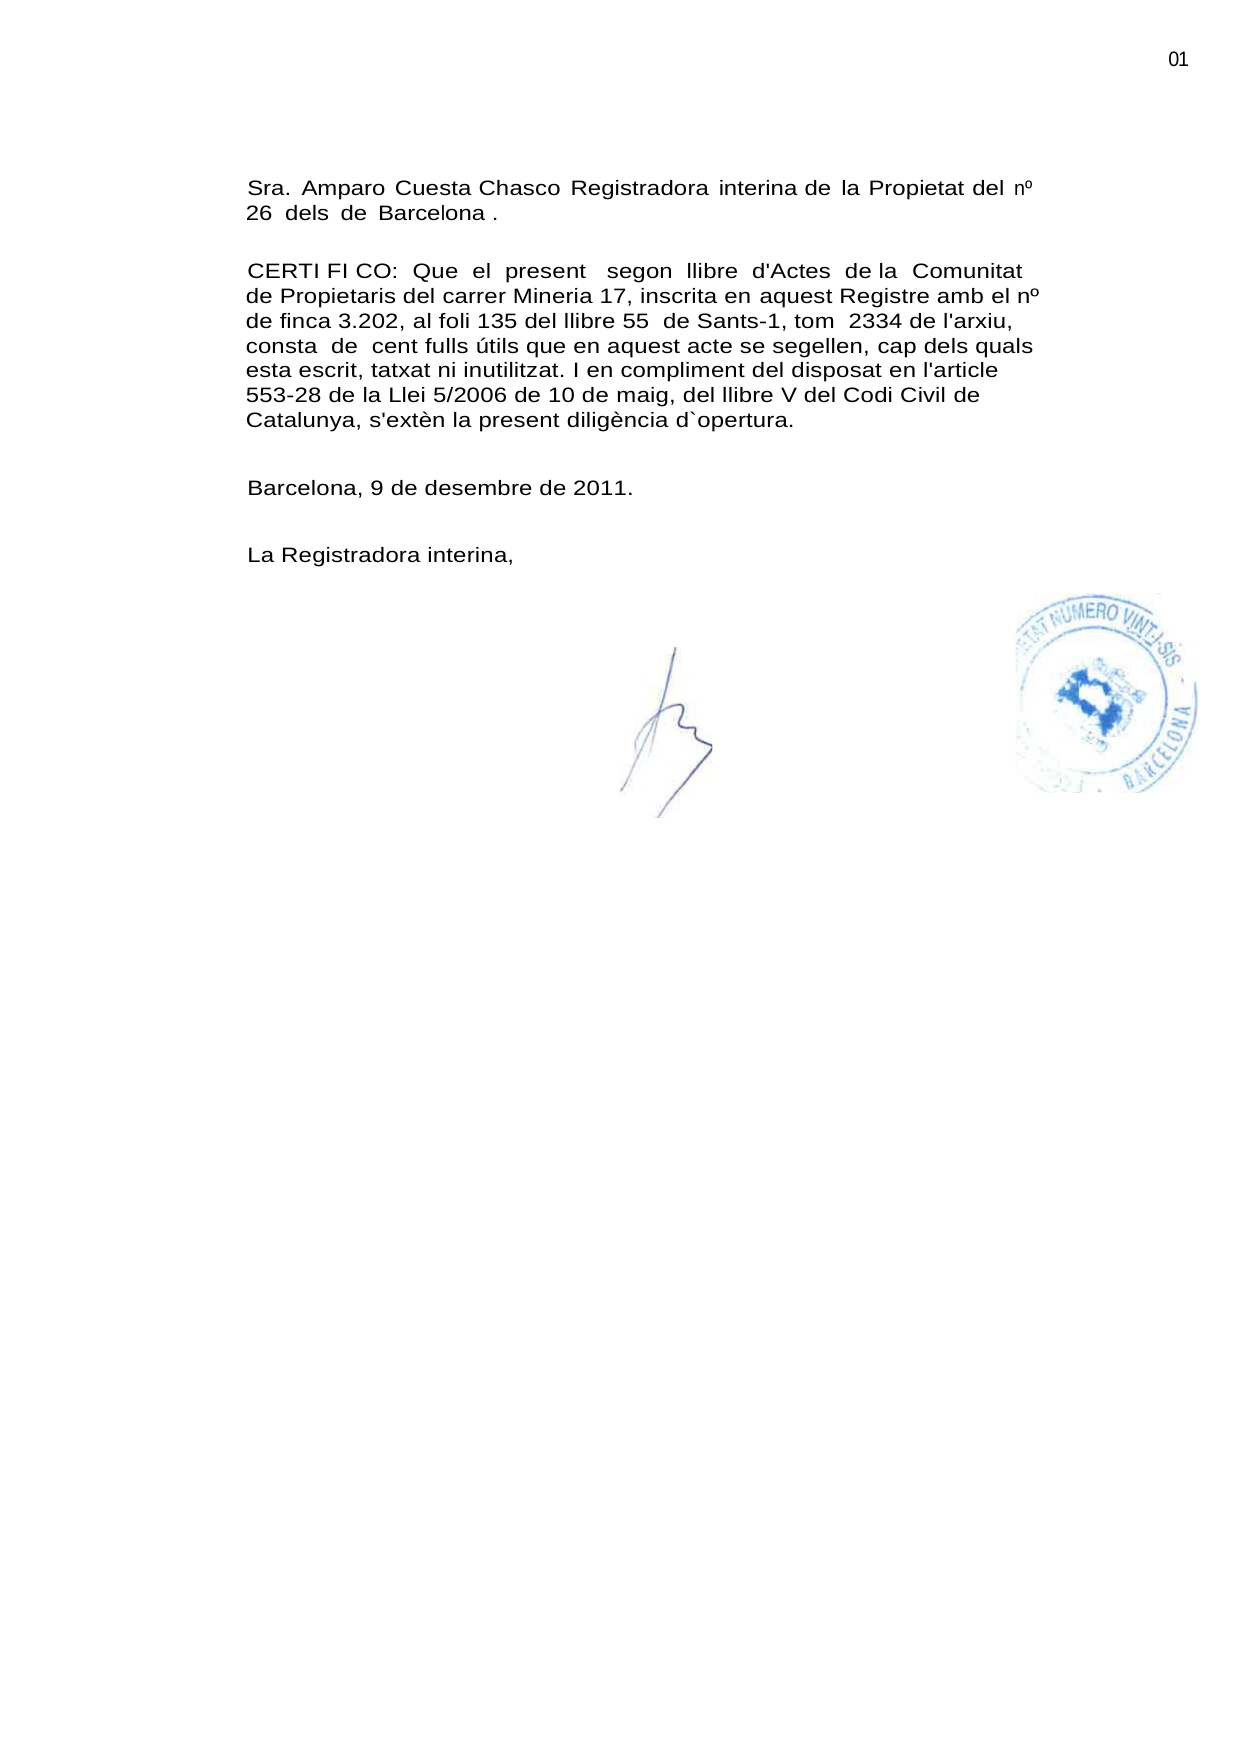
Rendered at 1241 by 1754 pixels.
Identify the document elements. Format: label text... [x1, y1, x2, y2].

text CERTI FI CO: Que el present segon llibre d'Actes de la Comunitat de Propietaris del carrer Mineria 17, inscrita en aquest Registre amb el nº de finca 3.202, al foli 135 del llibre 55 de Sants-1, tom 2334 de l'arxiu, consta de cent fulls útils que en aquest acte se segellen, cap dels quals esta escrit, tatxat ni inutilitzat. I en compliment del disposat en l'article 553-28 de la Llei 5/2006 de 10 de maig, del llibre V del Codi Civil de Catalunya, s'extèn la present diligència d`opertura. [246, 259, 1048, 432]
text Barcelona, 9 de desembre de 2011. [246, 475, 1048, 500]
picture [619, 647, 713, 818]
text La Registradora interina, [246, 543, 1048, 567]
text Sra. Amparo Cuesta Chasco Registradora interina de la Propietat del nº 26 dels de Barcelona . [246, 176, 1048, 226]
picture [1015, 593, 1199, 793]
text 01 [175, 47, 1190, 71]
